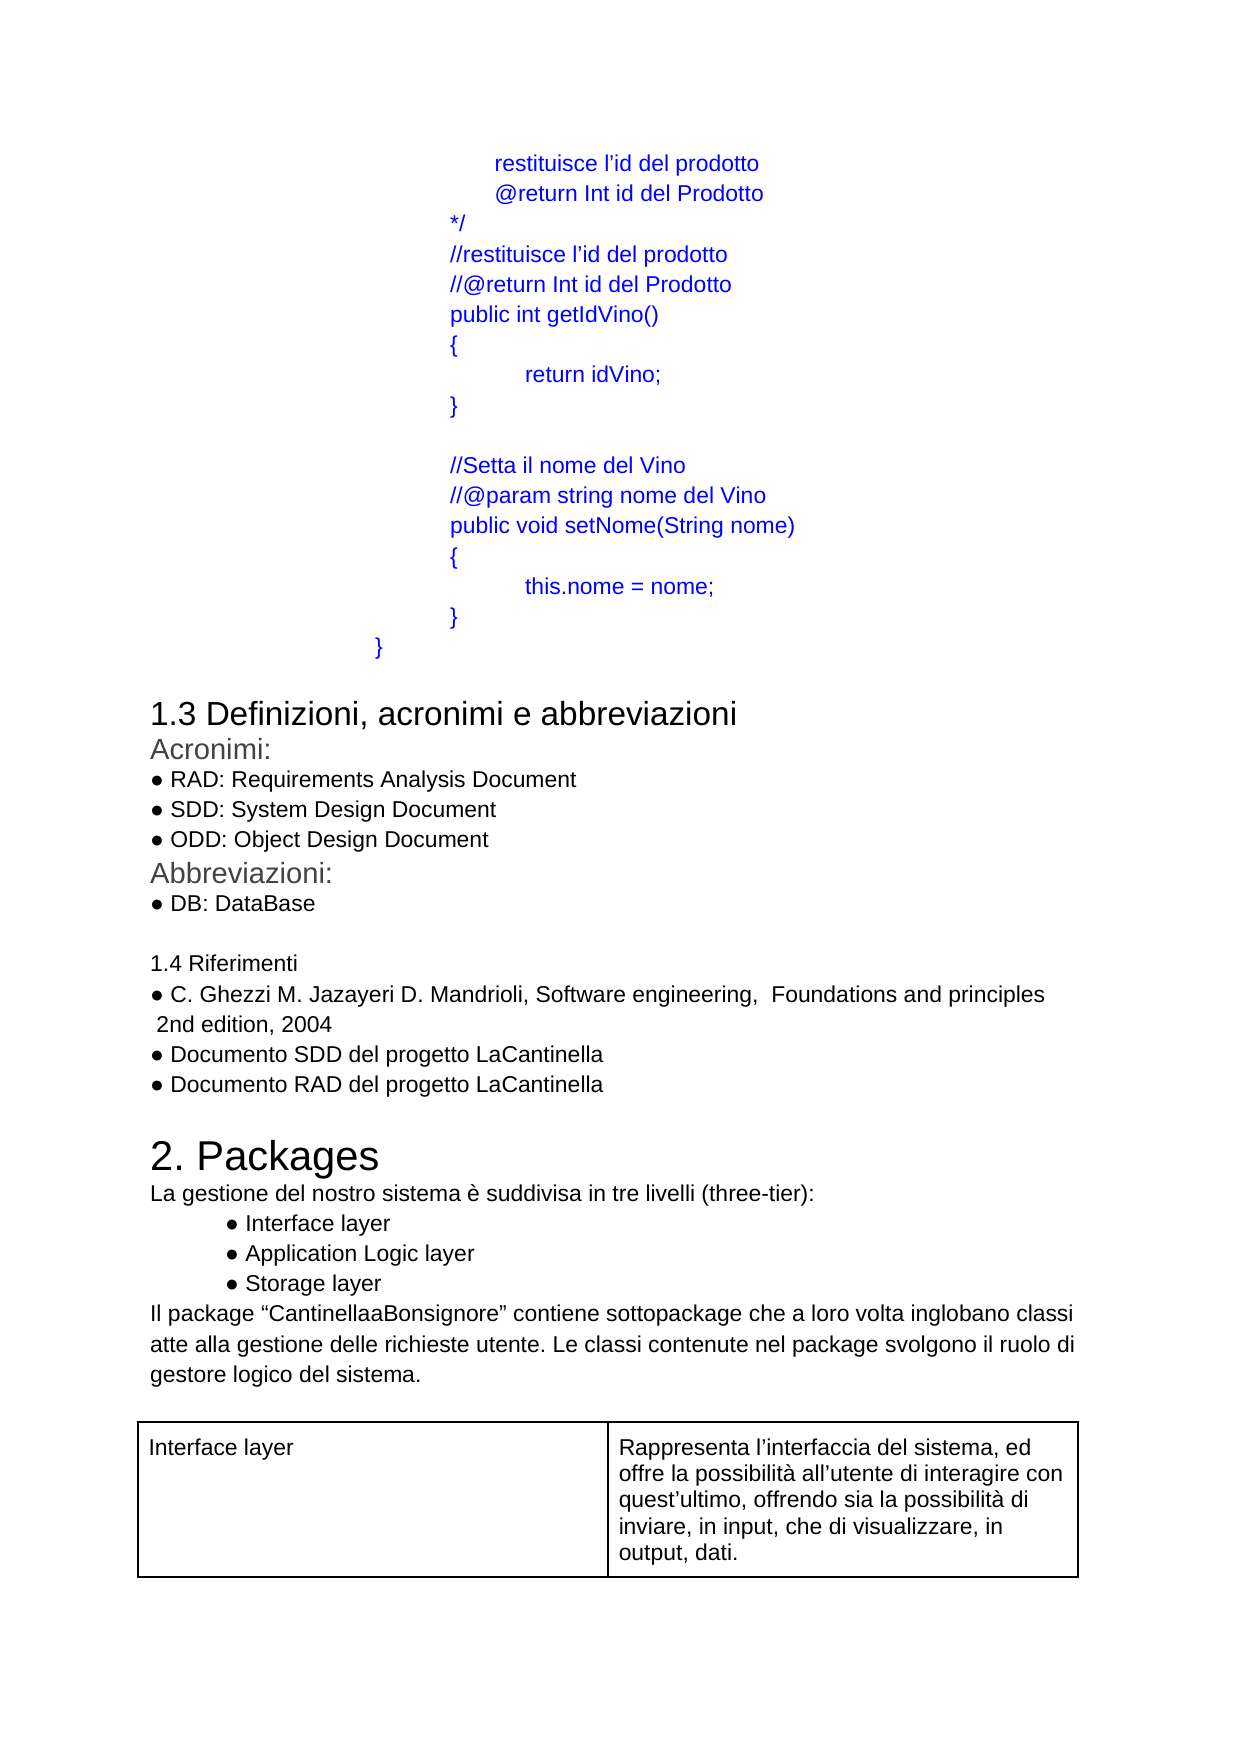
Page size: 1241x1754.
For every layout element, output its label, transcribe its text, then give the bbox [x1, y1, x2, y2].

subtitle 1.3 Definizioni, acronimi e abbreviazioni [150, 694, 1090, 732]
text restituisce l’id del prodotto [375, 150, 1090, 176]
text ● Documento RAD del progetto LaCantinella [150, 1071, 1090, 1097]
text public void setNome(String nome) [150, 512, 1090, 539]
text //@return Int id del Prodotto [375, 271, 1090, 297]
subtitle Abbreviazioni: [150, 856, 1090, 890]
text return idVino; [150, 361, 1090, 388]
text 1.4 Riferimenti [150, 950, 1090, 977]
text @return Int id del Prodotto [375, 180, 1090, 207]
text ● ODD: Object Design Document [150, 826, 1090, 852]
text ● Storage layer [150, 1270, 1090, 1296]
text ● Application Logic layer [150, 1240, 1090, 1266]
text //@param string nome del Vino [375, 482, 1090, 509]
subtitle Acronimi: [150, 732, 1090, 766]
text ● SDD: System Design Document [150, 796, 1090, 822]
text Il package “CantinellaaBonsignore” contiene sottopackage che a loro volta inglobano classi atte alla gestione delle richieste utente. Le classi contenute nel package svolgono il ruolo di gestore logico del sistema. [150, 1300, 1090, 1387]
text ● RAD: Requirements Analysis Document [150, 766, 1090, 792]
text } [150, 603, 1090, 629]
table_header Interface layer [139, 1423, 607, 1576]
text */ [150, 210, 1090, 237]
text ● C. Ghezzi M. Jazayeri D. Mandrioli, Software engineering, Foundations and principles [150, 981, 1090, 1007]
subtitle 2. Packages [150, 1132, 1090, 1179]
text { [150, 543, 1090, 569]
text public int getIdVino() [225, 301, 1090, 327]
text 2nd edition, 2004 [150, 1011, 1090, 1037]
text ● DB: DataBase [150, 890, 1090, 916]
table_header Rappresenta l’interfaccia del sistema, ed offre la possibilità all’utente di interagire con quest’ultimo, offrendo sia la possibilità di inviare, in input, che di visualizzare, in output, dati. [609, 1423, 1077, 1576]
text //restituisce l’id del prodotto [375, 241, 1090, 267]
text } [150, 392, 1090, 418]
text ● Interface layer [150, 1210, 1090, 1236]
text //Setta il nome del Vino [375, 452, 1090, 478]
text { [150, 331, 1090, 358]
text } [300, 633, 1090, 660]
text La gestione del nostro sistema è suddivisa in tre livelli (three-tier): [150, 1179, 1090, 1206]
text ● Documento SDD del progetto LaCantinella [150, 1041, 1090, 1067]
text this.nome = nome; [150, 573, 1090, 599]
